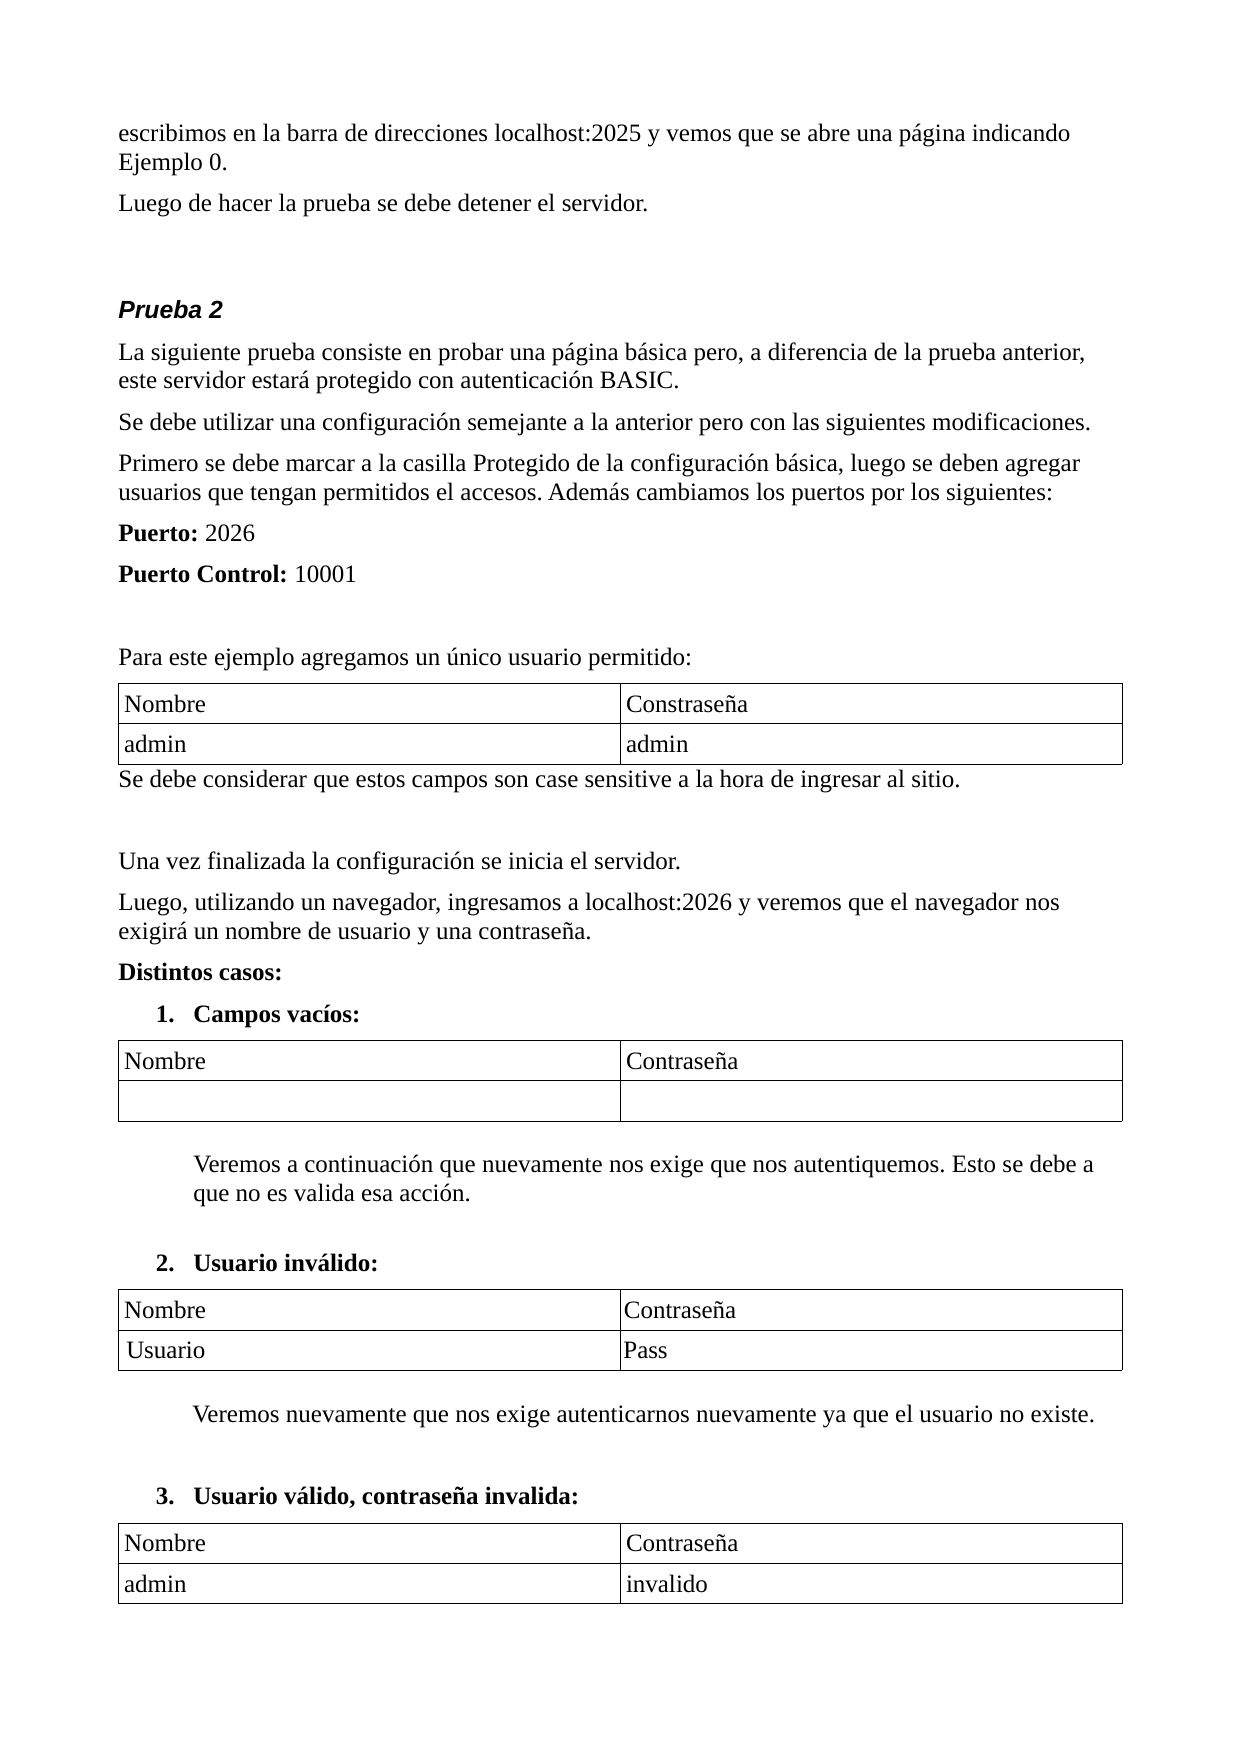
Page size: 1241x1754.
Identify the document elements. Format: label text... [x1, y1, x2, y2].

text Puerto Control: 10001 [118, 559, 1122, 588]
table_cell Usuario [119, 1331, 620, 1370]
table_header Contraseña [621, 1290, 1122, 1330]
table_cell Pass [621, 1331, 1122, 1370]
text Primero se debe marcar a la casilla Protegido de la configuración básica, luego se deben agregar usuarios que tengan permitidos el accesos. Además cambiamos los puertos por los siguientes: [118, 448, 1122, 505]
list Usuario válido, contraseña invalida: [156, 1481, 1122, 1510]
table_header Contraseña [621, 1524, 1122, 1563]
table_header Constraseña [621, 684, 1122, 723]
text Luego, utilizando un navegador, ingresamos a localhost:2026 y veremos que el navegador nos exigirá un nombre de usuario y una contraseña. [118, 887, 1122, 945]
table_header Contraseña [621, 1041, 1122, 1080]
table_cell invalido [621, 1564, 1122, 1603]
table_cell [621, 1081, 1122, 1121]
text Veremos nuevamente que nos exige autenticarnos nuevamente ya que el usuario no existe. [118, 1371, 1122, 1428]
table_header Nombre [119, 684, 620, 723]
text Se debe utilizar una configuración semejante a la anterior pero con las siguientes modificaciones. [118, 407, 1122, 435]
text escribimos en la barra de direcciones localhost:2025 y vemos que se abre una página indicando Ejemplo 0. [118, 118, 1122, 176]
text Luego de hacer la prueba se debe detener el servidor. [118, 188, 1122, 217]
table_cell [119, 1081, 620, 1121]
text Para este ejemplo agregamos un único usuario permitido: [118, 642, 1122, 670]
text Puerto: 2026 [118, 518, 1122, 547]
text La siguiente prueba consiste en probar una página básica pero, a diferencia de la prueba anterior, este servidor estará protegido con autenticación BASIC. [118, 337, 1122, 394]
table_header Nombre [119, 1290, 620, 1330]
list Usuario inválido: [156, 1248, 1122, 1277]
list Campos vacíos: [156, 999, 1122, 1027]
subtitle Prueba 2 [118, 296, 1122, 324]
table_cell admin [119, 724, 620, 763]
table_header Nombre [119, 1524, 620, 1563]
list [156, 1604, 1122, 1632]
text Distintos casos: [118, 957, 1122, 986]
text Se debe considerar que estos campos son case sensitive a la hora de ingresar al sitio. [118, 765, 1122, 792]
table_header Nombre [119, 1041, 620, 1080]
table_cell admin [621, 724, 1122, 763]
list Veremos a continuación que nuevamente nos exige que nos autentiquemos. Esto se debe a que no es valida esa acción. [156, 1122, 1122, 1236]
table_cell admin [119, 1564, 620, 1603]
text Una vez finalizada la configuración se inicia el servidor. [118, 846, 1122, 875]
